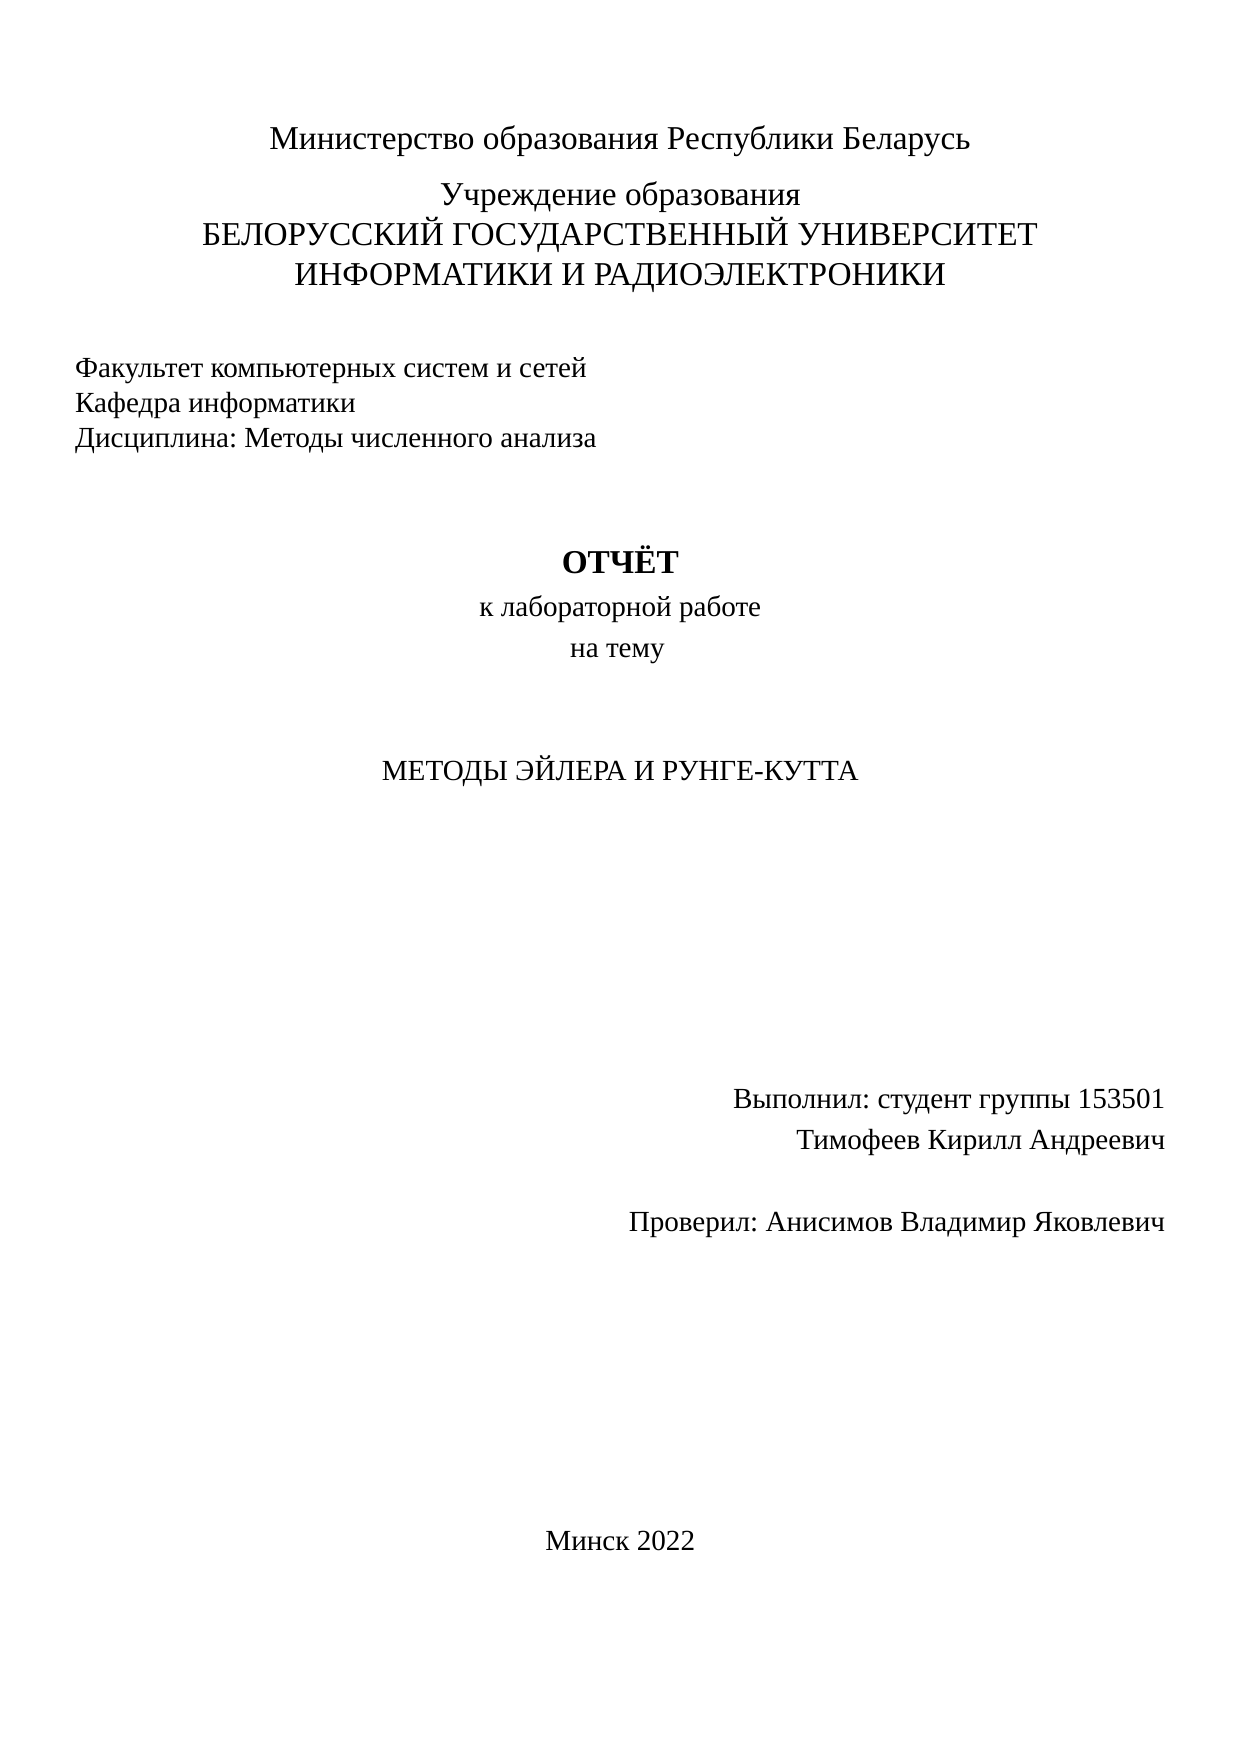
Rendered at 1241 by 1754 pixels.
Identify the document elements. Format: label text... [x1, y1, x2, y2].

text Минск 2022 [75, 1523, 1165, 1557]
text БЕЛОРУССКИЙ ГОСУДАРСТВЕННЫЙ УНИВЕРСИТЕТ [75, 214, 1165, 253]
text Проверил: Анисимов Владимир Яковлевич [149, 1204, 1165, 1238]
text МЕТОДЫ ЭЙЛЕРА И РУНГЕ-КУТТА [75, 753, 1165, 787]
text ОТЧЁТ [75, 543, 1165, 581]
text Дисциплина: Методы численного анализа [75, 420, 1165, 453]
text Выполнил: студент группы 153501 [75, 1081, 1165, 1115]
text на тему [75, 630, 1042, 663]
text Факультет компьютерных систем и сетей [75, 350, 1165, 384]
text ИНФОРМАТИКИ И РАДИОЭЛЕКТРОНИКИ [75, 254, 1165, 292]
text к лабораторной работе [75, 589, 1165, 622]
text Тимофеев Кирилл Андреевич [75, 1122, 1165, 1156]
text Министерство образования Республики Беларусь [75, 118, 1165, 156]
text Кафедра информатики [75, 385, 1165, 419]
text Учреждение образования [75, 174, 1165, 213]
